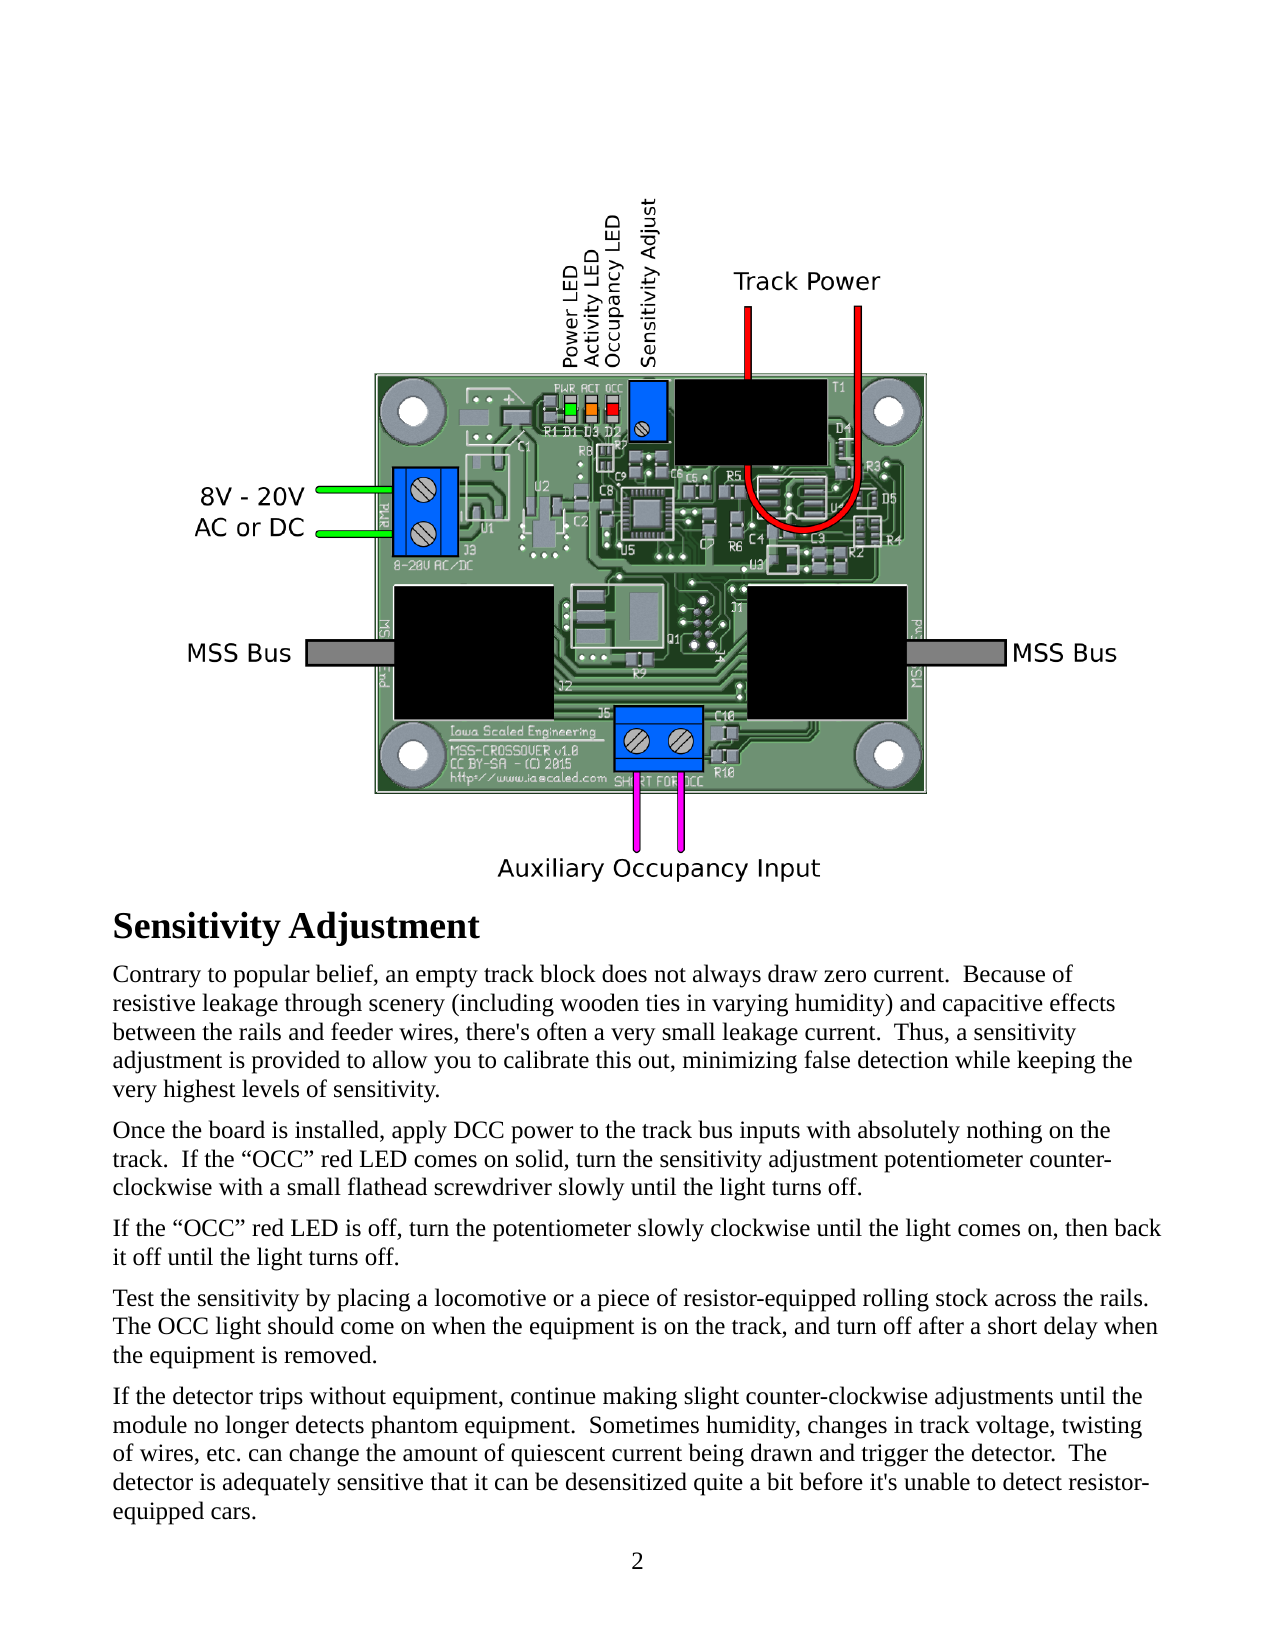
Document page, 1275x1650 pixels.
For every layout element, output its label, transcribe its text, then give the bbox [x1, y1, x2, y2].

text Test the sensitivity by placing a locomotive or a piece of resistor-equipped rolling stock across the rails. The OCC light should come on when the equipment is on the track, and turn off after a short delay when the equipment is removed. [112, 1283, 1162, 1369]
picture [153, 185, 1148, 904]
text If the detector trips without equipment, continue making slight counter-clockwise adjustments until the module no longer detects phantom equipment. Sometimes humidity, changes in track voltage, twisting of wires, etc. can change the amount of quiescent current being drawn and trigger the detector. The detector is adequately sensitive that it can be desensitized quite a bit before it's unable to detect resistor-equipped cars. [112, 1381, 1162, 1525]
text If the “OCC” red LED is off, turn the potentiometer slowly clockwise until the light comes on, then back it off until the light turns off. [112, 1213, 1162, 1271]
subtitle Sensitivity Adjustment [112, 171, 1162, 947]
text Contrary to popular belief, an empty track block does not always draw zero current. Because of resistive leakage through scenery (including wooden ties in varying humidity) and capacitive effects between the rails and feeder wires, there's often a very small leakage current. Thus, a sensitivity adjustment is provided to allow you to calibrate this out, minimizing false detection while keeping the very highest levels of sensitivity. [112, 959, 1162, 1103]
text Once the board is installed, apply DCC power to the track bus inputs with absolutely nothing on the track. If the “OCC” red LED comes on solid, turn the sensitivity adjustment potentiometer counter-clockwise with a small flathead screwdriver slowly until the light turns off. [112, 1115, 1162, 1201]
